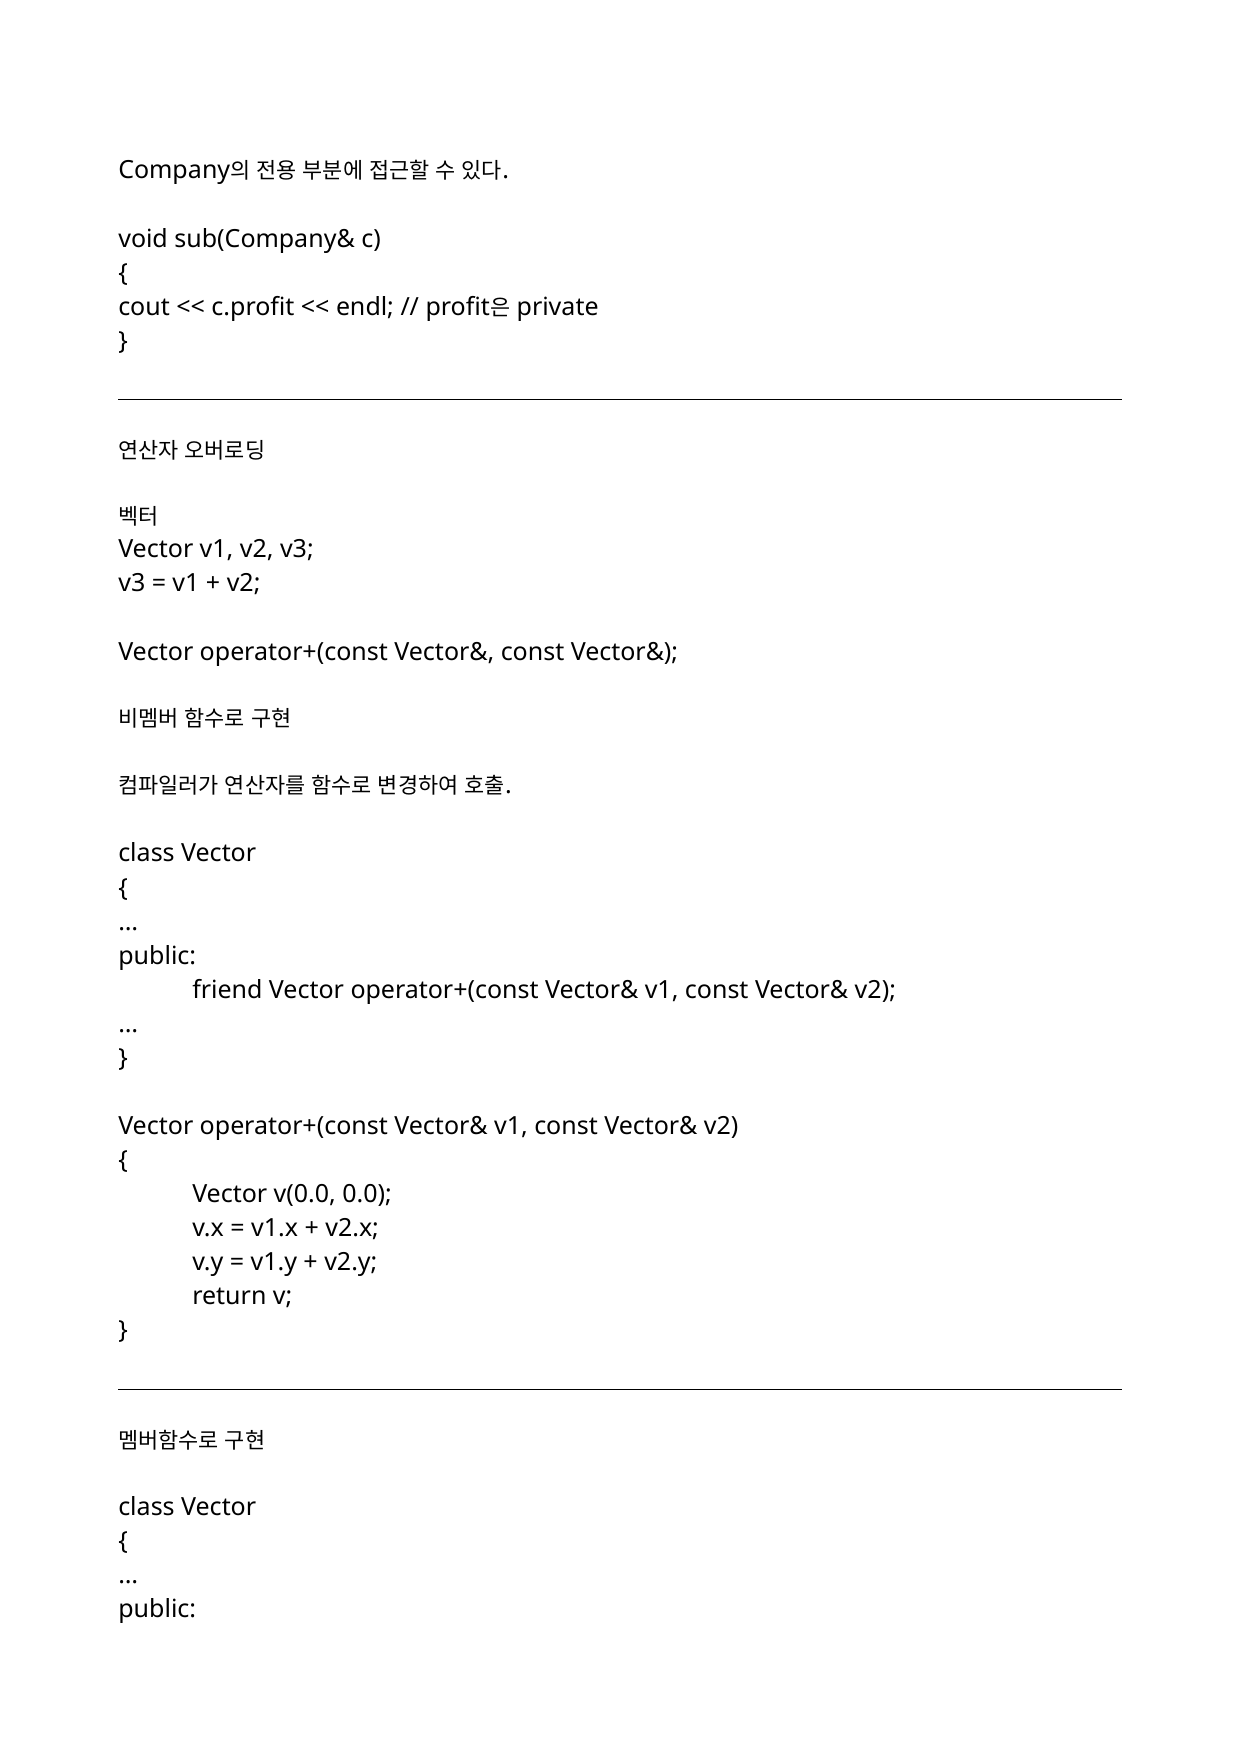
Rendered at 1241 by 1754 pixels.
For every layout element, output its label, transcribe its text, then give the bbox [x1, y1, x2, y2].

text v.x = v1.x + v2.x; [118, 1210, 1122, 1244]
text } [118, 1039, 1122, 1073]
text } [118, 322, 1122, 357]
text Vector operator+(const Vector& v1, const Vector& v2) [118, 1108, 1122, 1142]
text class Vector [118, 1489, 1122, 1523]
text … [118, 903, 1122, 937]
text { [118, 254, 1122, 288]
text friend Vector operator+(const Vector& v1, const Vector& v2); [118, 971, 1122, 1005]
text public: [118, 1591, 1122, 1625]
text cout << c.profit << endl; // profit은 private [118, 288, 1122, 322]
text v3 = v1 + v2; [118, 565, 1122, 599]
text return v; [118, 1278, 1122, 1312]
text 컴파일러가 연산자를 함수로 변경하여 호출. [118, 767, 1122, 801]
text Vector v1, v2, v3; [118, 531, 1122, 565]
text 연산자 오버로딩 [118, 433, 1122, 465]
text 비멤버 함수로 구현 [118, 701, 1122, 733]
text … [118, 1557, 1122, 1591]
text void sub(Company& c) [118, 220, 1122, 254]
text 벡터 [118, 499, 1122, 531]
text class Vector [118, 835, 1122, 869]
text 멤버함수로 구현 [118, 1423, 1122, 1455]
text } [118, 1312, 1122, 1346]
text { [118, 1523, 1122, 1557]
text … [118, 1005, 1122, 1039]
text Vector v(0.0, 0.0); [118, 1176, 1122, 1210]
text { [118, 869, 1122, 903]
text Vector operator+(const Vector&, const Vector&); [118, 633, 1122, 667]
text { [118, 1142, 1122, 1176]
text Company의 전용 부분에 접근할 수 있다. [118, 152, 1122, 186]
text v.y = v1.y + v2.y; [118, 1244, 1122, 1278]
text public: [118, 937, 1122, 971]
